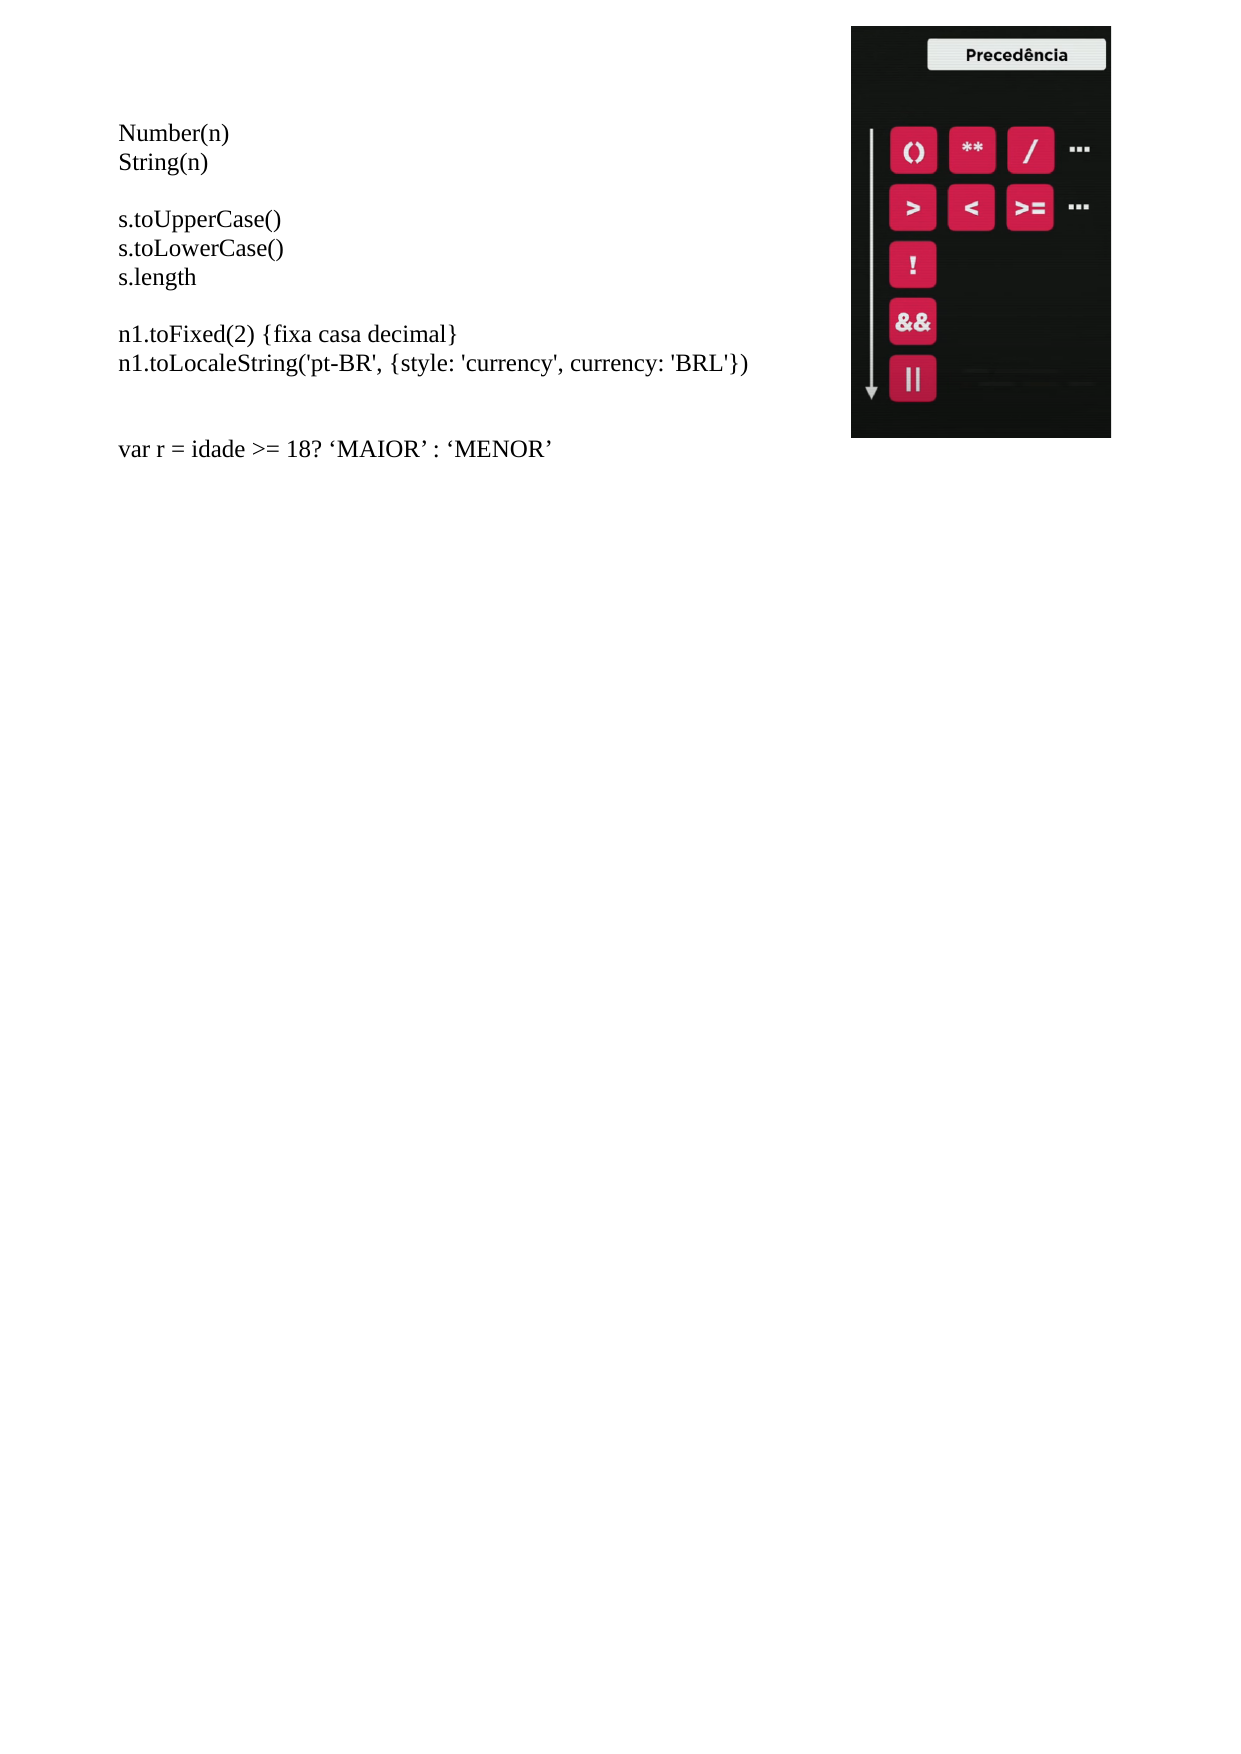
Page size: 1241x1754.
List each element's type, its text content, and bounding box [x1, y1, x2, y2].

text String(n) [118, 147, 851, 176]
text [1112, 262, 1122, 291]
picture [851, 26, 1112, 438]
text s.toLowerCase() [118, 233, 851, 262]
text var r = idade >= 18? ‘MAIOR’ : ‘MENOR’ [118, 434, 1122, 463]
text Number(n) [118, 118, 851, 147]
text n1.toFixed(2) {fixa casa decimal} [118, 319, 851, 348]
text s.length [118, 262, 851, 291]
text [1112, 147, 1122, 176]
text n1.toLocaleString('pt-BR', {style: 'currency', currency: 'BRL'}) [118, 348, 851, 377]
text [1112, 118, 1122, 147]
text s.toUpperCase() [118, 204, 851, 233]
